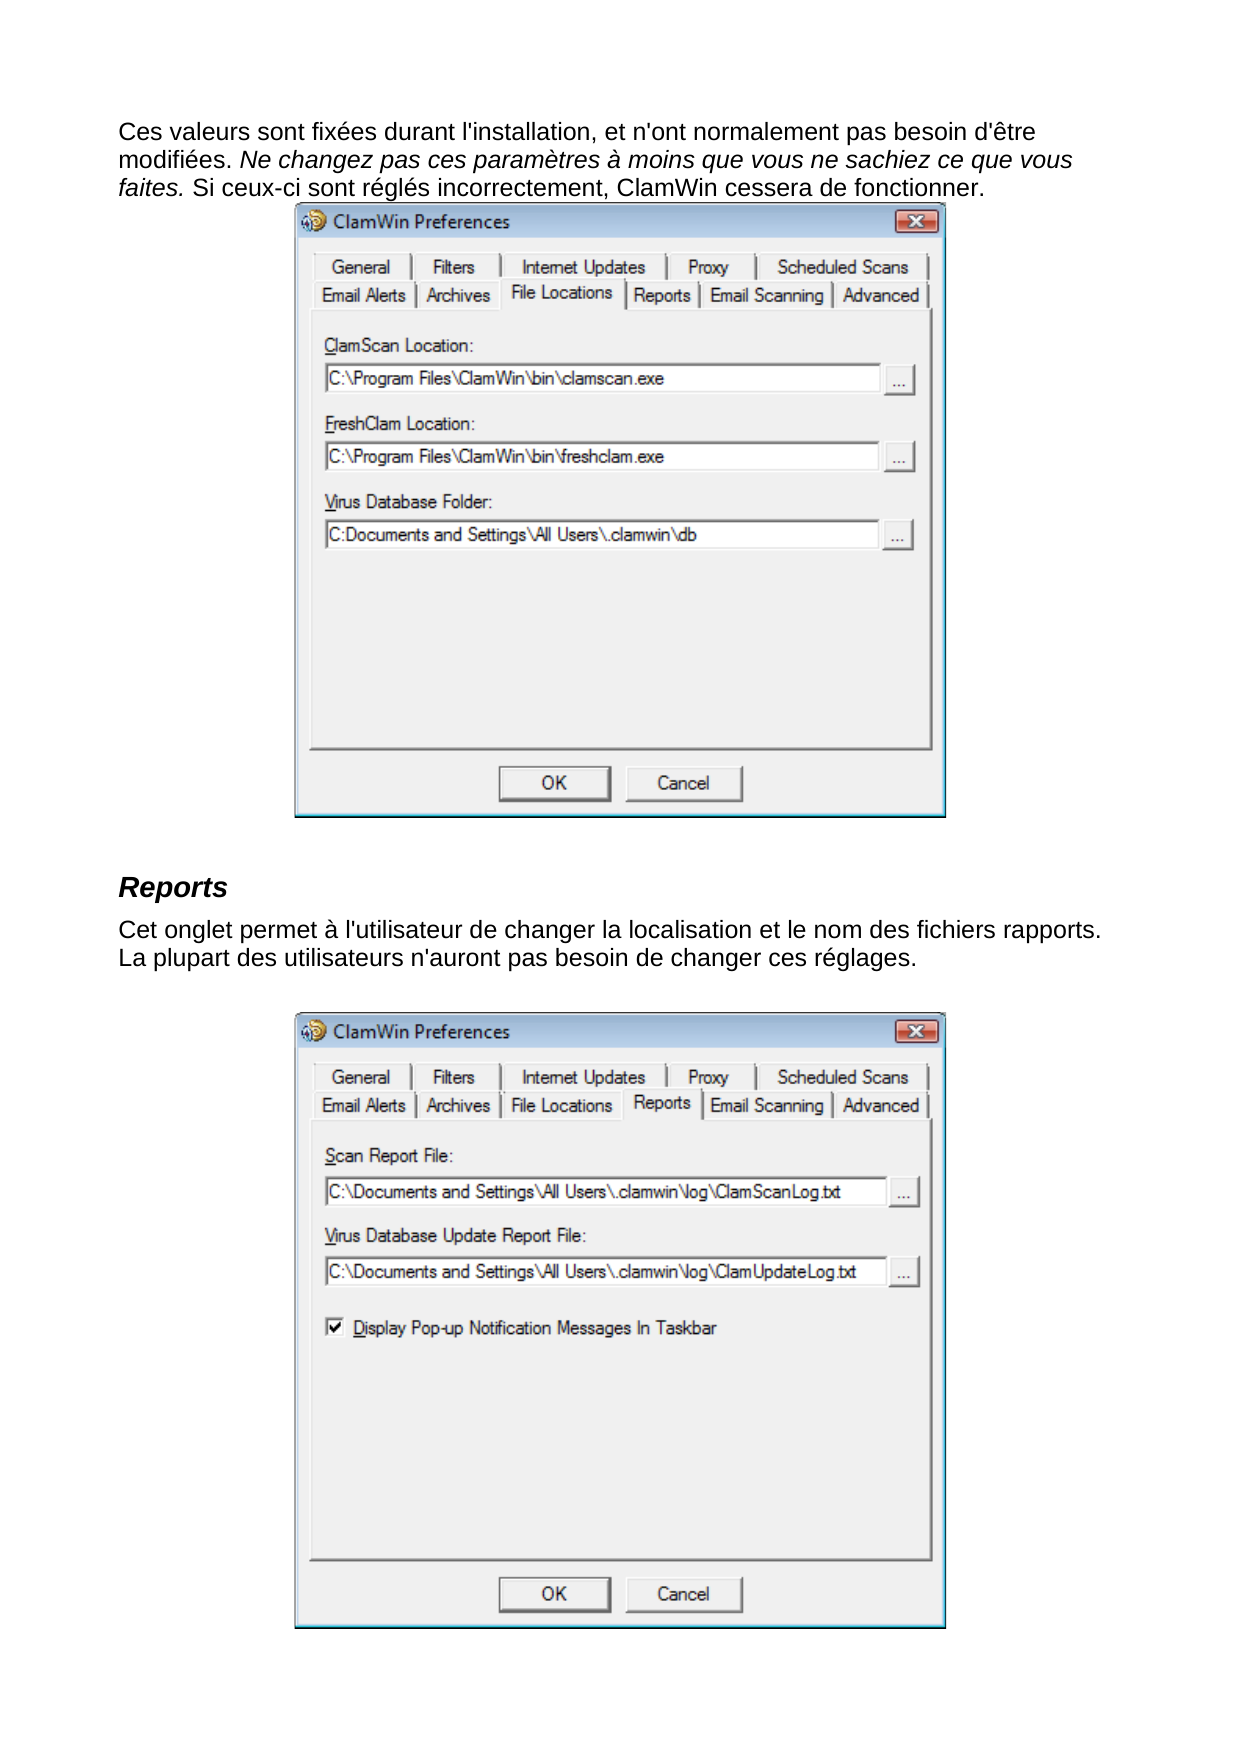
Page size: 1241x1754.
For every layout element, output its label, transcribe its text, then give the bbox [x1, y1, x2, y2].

picture [294, 1012, 947, 1629]
picture [294, 202, 947, 818]
text Cet onglet permet à l'utilisateur de changer la localisation et le nom des fichiers rapports. La plupart des utilisateurs n'auront pas besoin de changer ces réglages. [118, 916, 1122, 972]
text Ces valeurs sont fixées durant l'installation, et n'ont normalement pas besoin d'être modifiées. Ne changez pas ces paramètres à moins que vous ne sachiez ce que vous faites. Si ceux-ci sont réglés incorrectement, ClamWin cessera de fonctionner. [118, 118, 1122, 202]
subtitle Reports [118, 871, 1122, 903]
